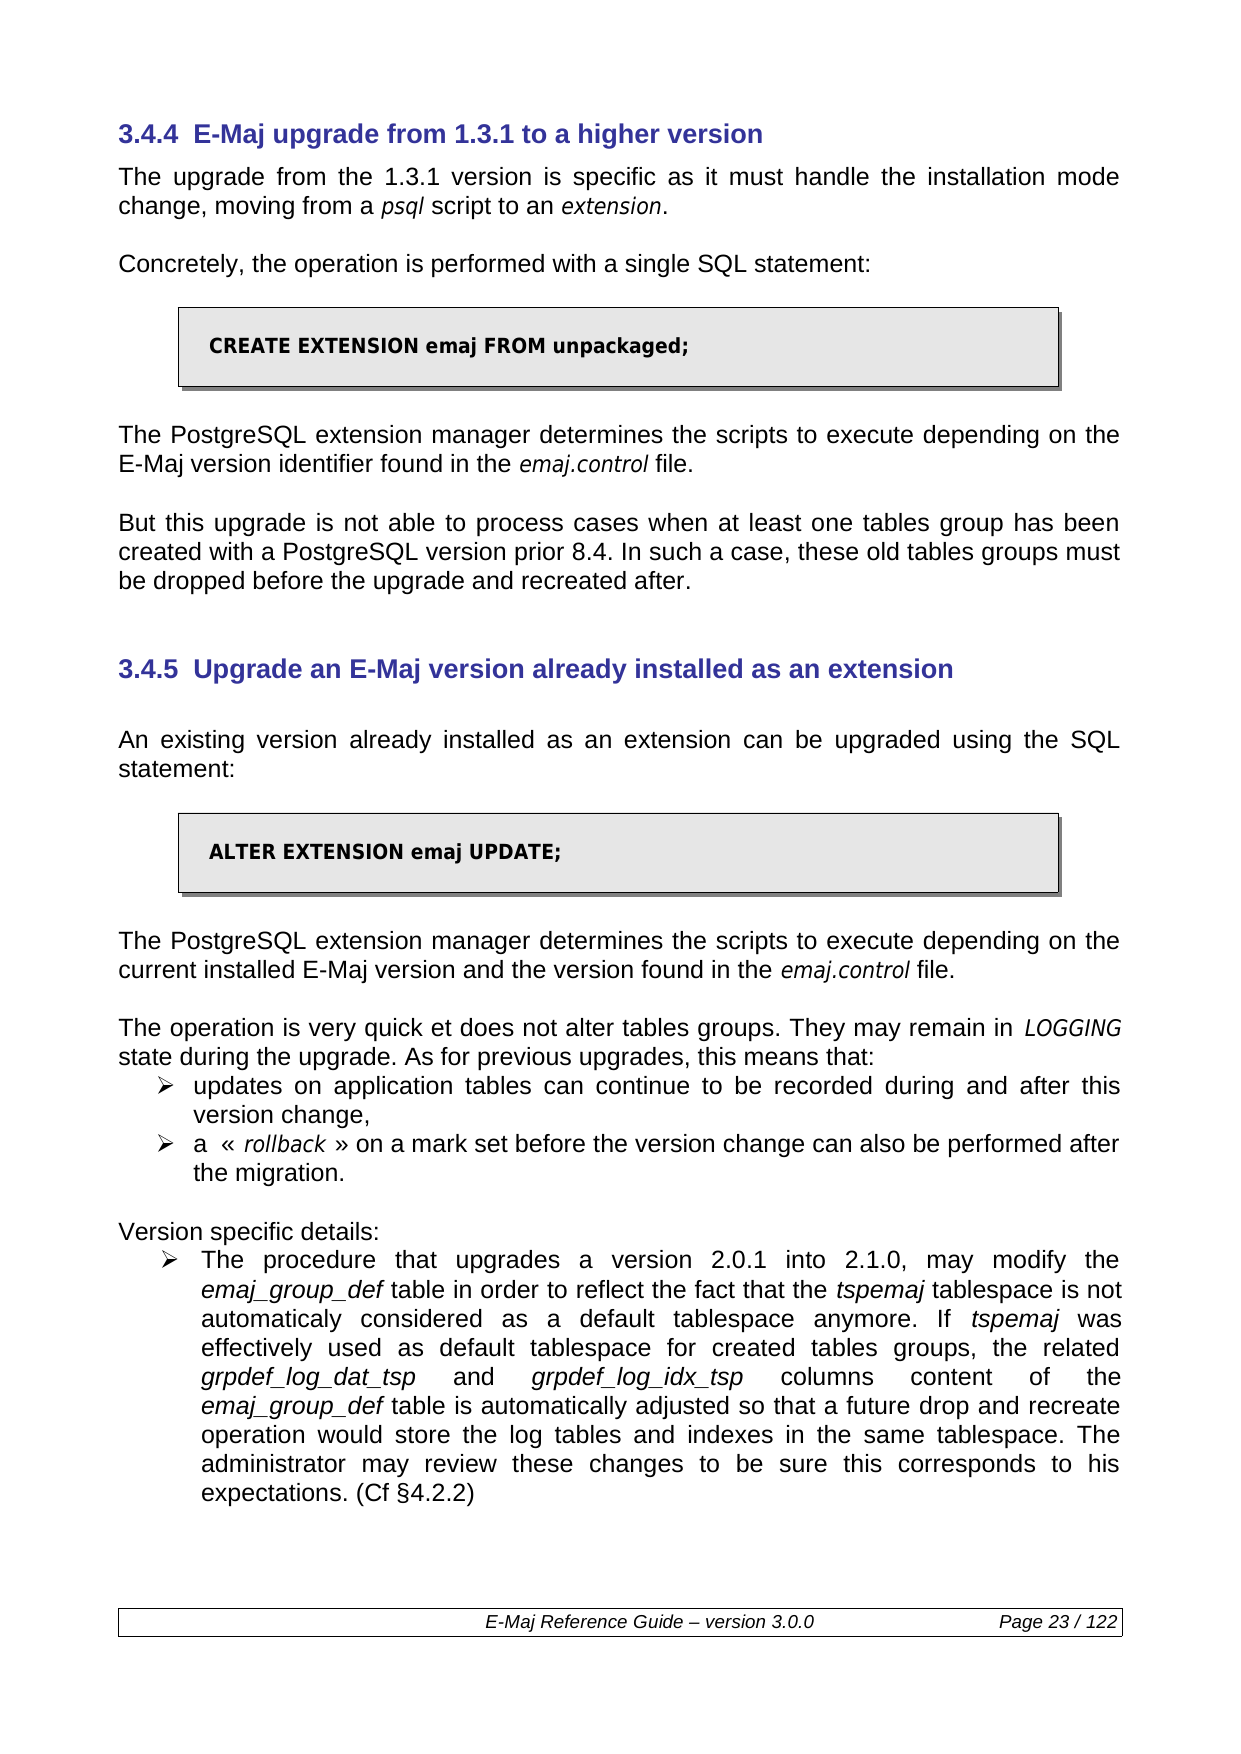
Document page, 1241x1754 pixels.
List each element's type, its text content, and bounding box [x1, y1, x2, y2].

subtitle Upgrade an E-Maj version already installed as an extension [118, 653, 1122, 684]
text An existing version already installed as an extension can be upgraded using the SQL statement: [118, 725, 1122, 783]
text The upgrade from the 1.3.1 version is specific as it must handle the installation mode change, moving from a psql script to an extension. [118, 162, 1122, 220]
text Version specific details: [118, 1216, 1122, 1245]
text The PostgreSQL extension manager determines the scripts to execute depending on the current installed E-Maj version and the version found in the emaj.control file. [118, 926, 1122, 984]
text But this upgrade is not able to process cases when at least one tables group has been created with a PostgreSQL version prior 8.4. In such a case, these old tables groups must be dropped before the upgrade and recreated after. [118, 507, 1122, 594]
text The operation is very quick et does not alter tables groups. They may remain in LOGGING state during the upgrade. As for previous upgrades, this means that: [118, 1013, 1122, 1071]
list a « rollback » on a mark set before the version change can also be performed after the migration. [156, 1129, 1122, 1187]
list updates on application tables can continue to be recorded during and after this version change, [156, 1071, 1122, 1129]
list The procedure that upgrades a version 2.0.1 into 2.1.0, may modify the emaj_group_def table in order to reflect the fact that the tspemaj tablespace is not automaticaly considered as a default tablespace anymore. If tspemaj was effectively used as default tablespace for created tables groups, the related grpdef_log_dat_tsp and grpdef_log_idx_tsp columns content of the emaj_group_def table is automatically adjusted so that a future drop and recreate operation would store the log tables and indexes in the same tablespace. The administrator may review these changes to be sure this corresponds to his expectations. (Cf §4.2.2) [159, 1245, 1122, 1507]
text The PostgreSQL extension manager determines the scripts to execute depending on the E-Maj version identifier found in the emaj.control file. [118, 420, 1122, 478]
text Concretely, the operation is performed with a single SQL statement: [118, 249, 1122, 278]
subtitle E-Maj upgrade from 1.3.1 to a higher version [118, 118, 1122, 149]
text CREATE EXTENSION emaj FROM unpackaged; [179, 331, 1058, 356]
text ALTER EXTENSION emaj UPDATE; [179, 837, 1058, 861]
